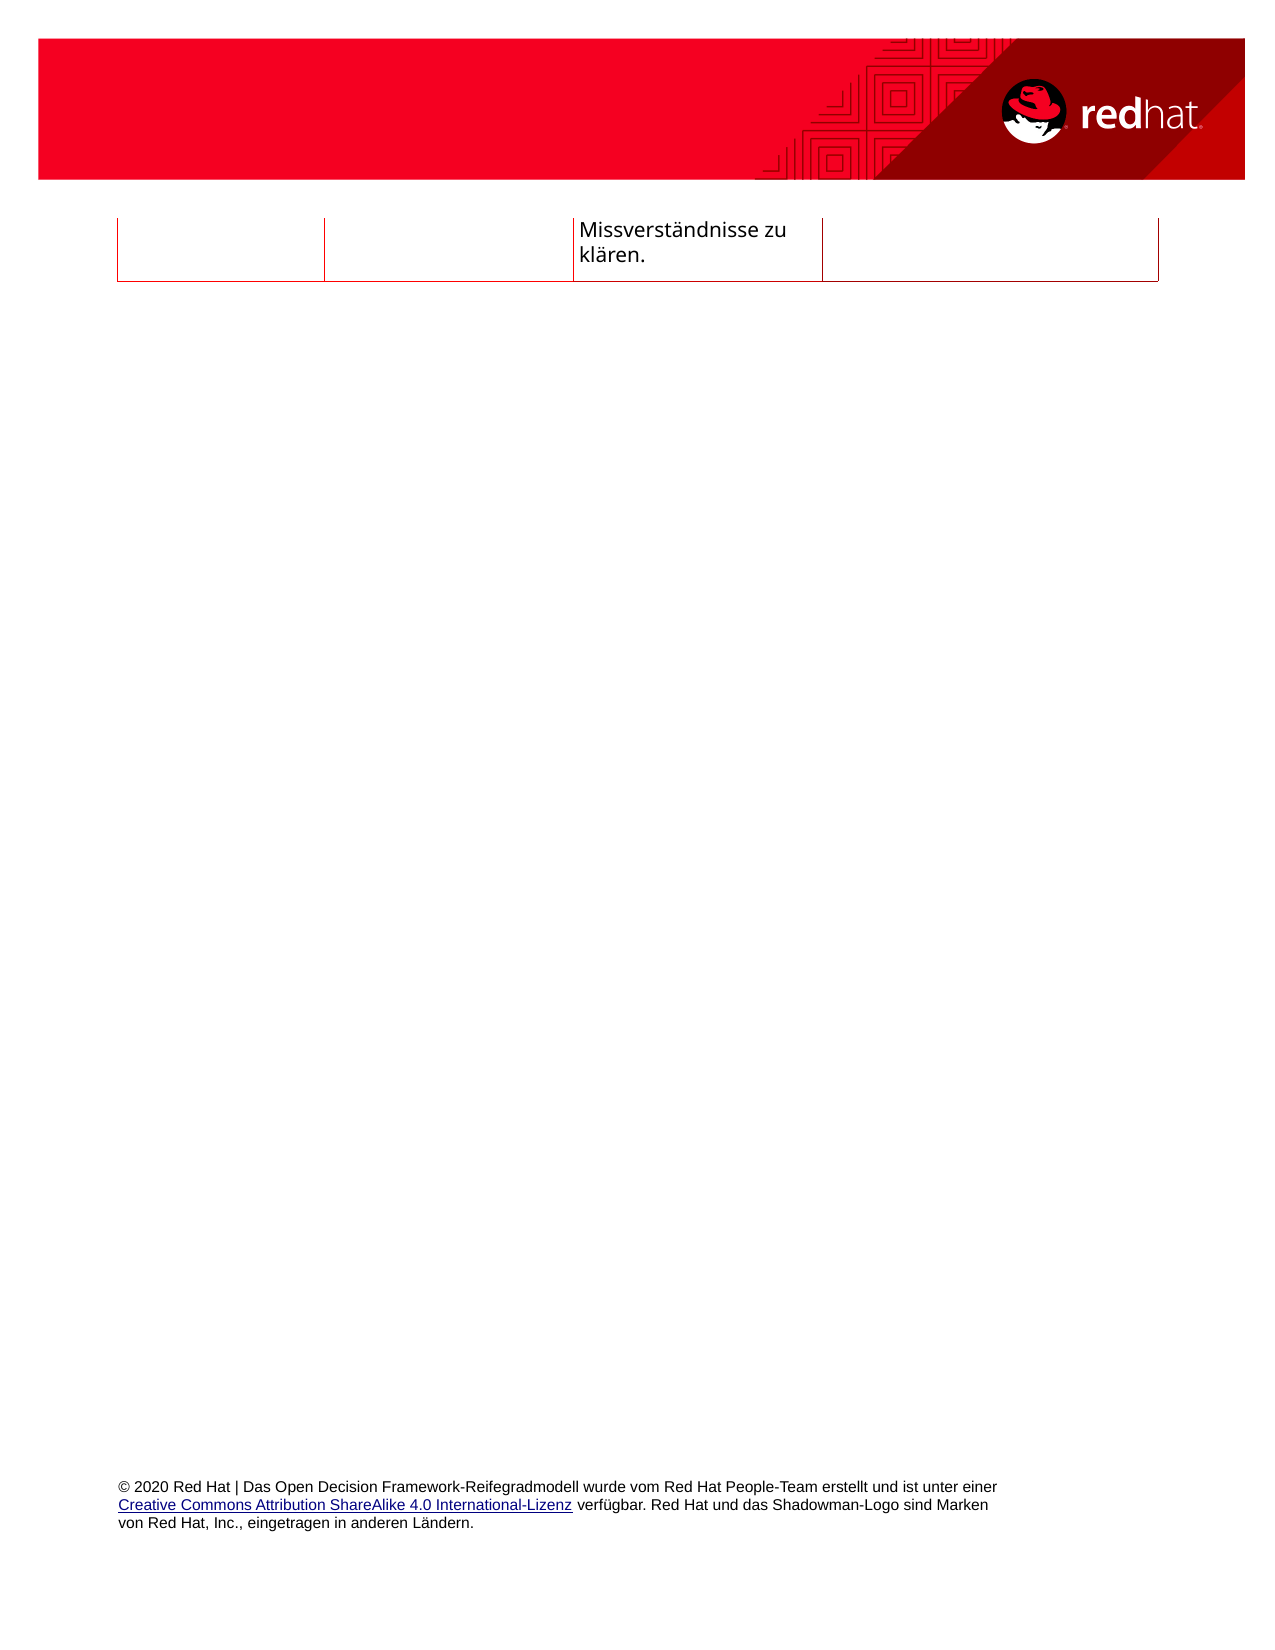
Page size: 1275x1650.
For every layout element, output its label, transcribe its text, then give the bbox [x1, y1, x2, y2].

table_cell [325, 218, 573, 281]
table_cell [118, 218, 324, 281]
picture [0, 0, 1275, 218]
table_cell Missverständnisse zu klären. [574, 218, 822, 281]
table_cell [823, 218, 1158, 281]
